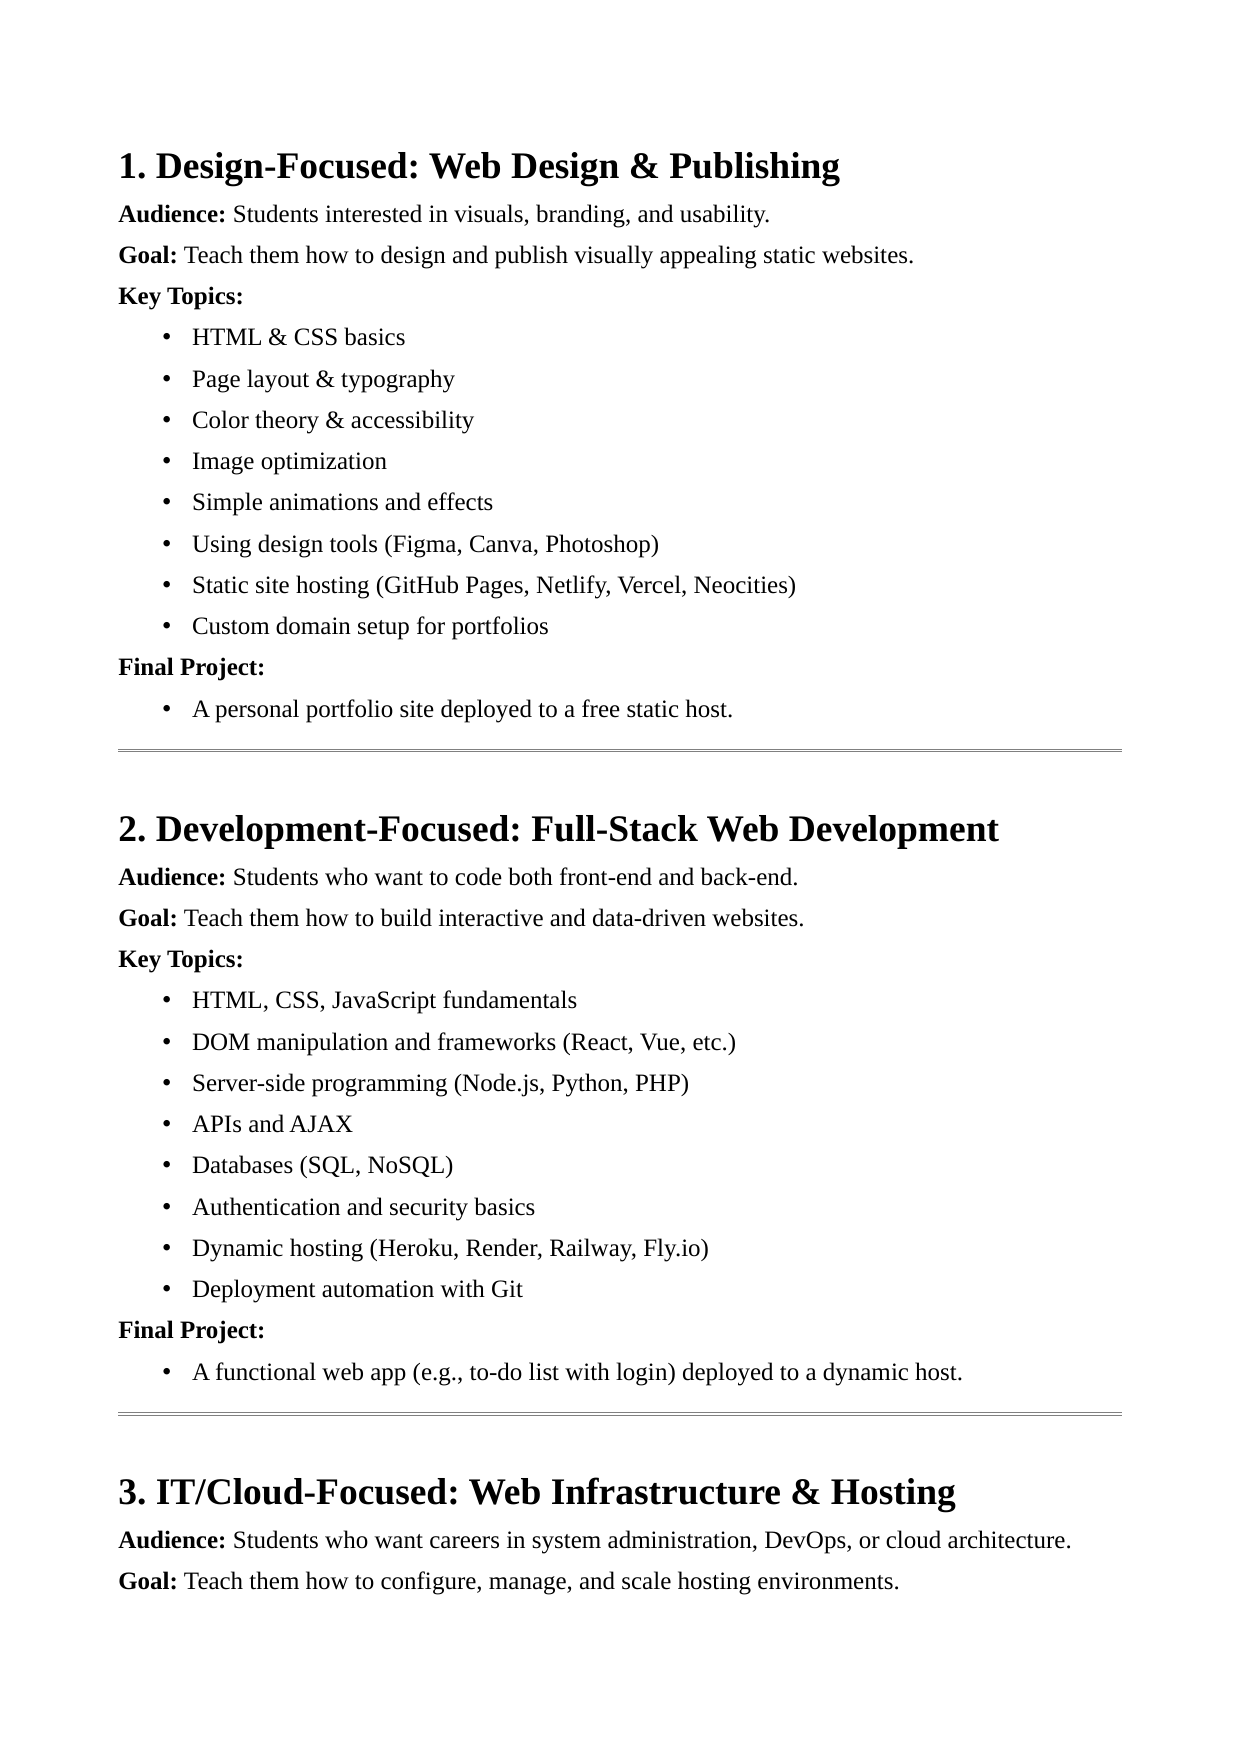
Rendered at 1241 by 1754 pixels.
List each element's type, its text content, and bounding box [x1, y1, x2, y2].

list Server-side programming (Node.js, Python, PHP) [162, 1068, 1122, 1097]
text Audience: Students interested in visuals, branding, and usability. [118, 199, 1122, 227]
list Custom domain setup for portfolios [162, 611, 1122, 640]
text Final Project: [118, 652, 1122, 681]
list Deployment automation with Git [162, 1274, 1122, 1303]
list A personal portfolio site deployed to a free static host. [162, 694, 1122, 722]
list A functional web app (e.g., to-do list with login) deployed to a dynamic host. [162, 1357, 1122, 1386]
list Static site hosting (GitHub Pages, Netlify, Vercel, Neocities) [162, 570, 1122, 599]
list Color theory & accessibility [162, 405, 1122, 434]
list Dynamic hosting (Heroku, Render, Railway, Fly.io) [162, 1233, 1122, 1262]
list Image optimization [162, 446, 1122, 475]
text Goal: Teach them how to build interactive and data-driven websites. [118, 903, 1122, 932]
text Audience: Students who want to code both front-end and back-end. [118, 862, 1122, 891]
list Simple animations and effects [162, 487, 1122, 516]
list Authentication and security basics [162, 1192, 1122, 1221]
list HTML, CSS, JavaScript fundamentals [162, 986, 1122, 1014]
list Databases (SQL, NoSQL) [162, 1151, 1122, 1179]
subtitle 3. IT/Cloud-Focused: Web Infrastructure & Hosting [118, 1469, 1122, 1512]
text Audience: Students who want careers in system administration, DevOps, or cloud architecture. [118, 1525, 1122, 1553]
text Goal: Teach them how to design and publish visually appealing static websites. [118, 240, 1122, 269]
text Key Topics: [118, 944, 1122, 973]
list Using design tools (Figma, Canva, Photoshop) [162, 529, 1122, 557]
text Goal: Teach them how to configure, manage, and scale hosting environments. [118, 1566, 1122, 1595]
list APIs and AJAX [162, 1109, 1122, 1138]
list Page layout & typography [162, 364, 1122, 392]
subtitle 1. Design-Focused: Web Design & Publishing [118, 143, 1122, 186]
subtitle 2. Development-Focused: Full-Stack Web Development [118, 806, 1122, 849]
list HTML & CSS basics [162, 322, 1122, 351]
text Key Topics: [118, 281, 1122, 310]
list DOM manipulation and frameworks (React, Vue, etc.) [162, 1027, 1122, 1056]
text Final Project: [118, 1316, 1122, 1344]
